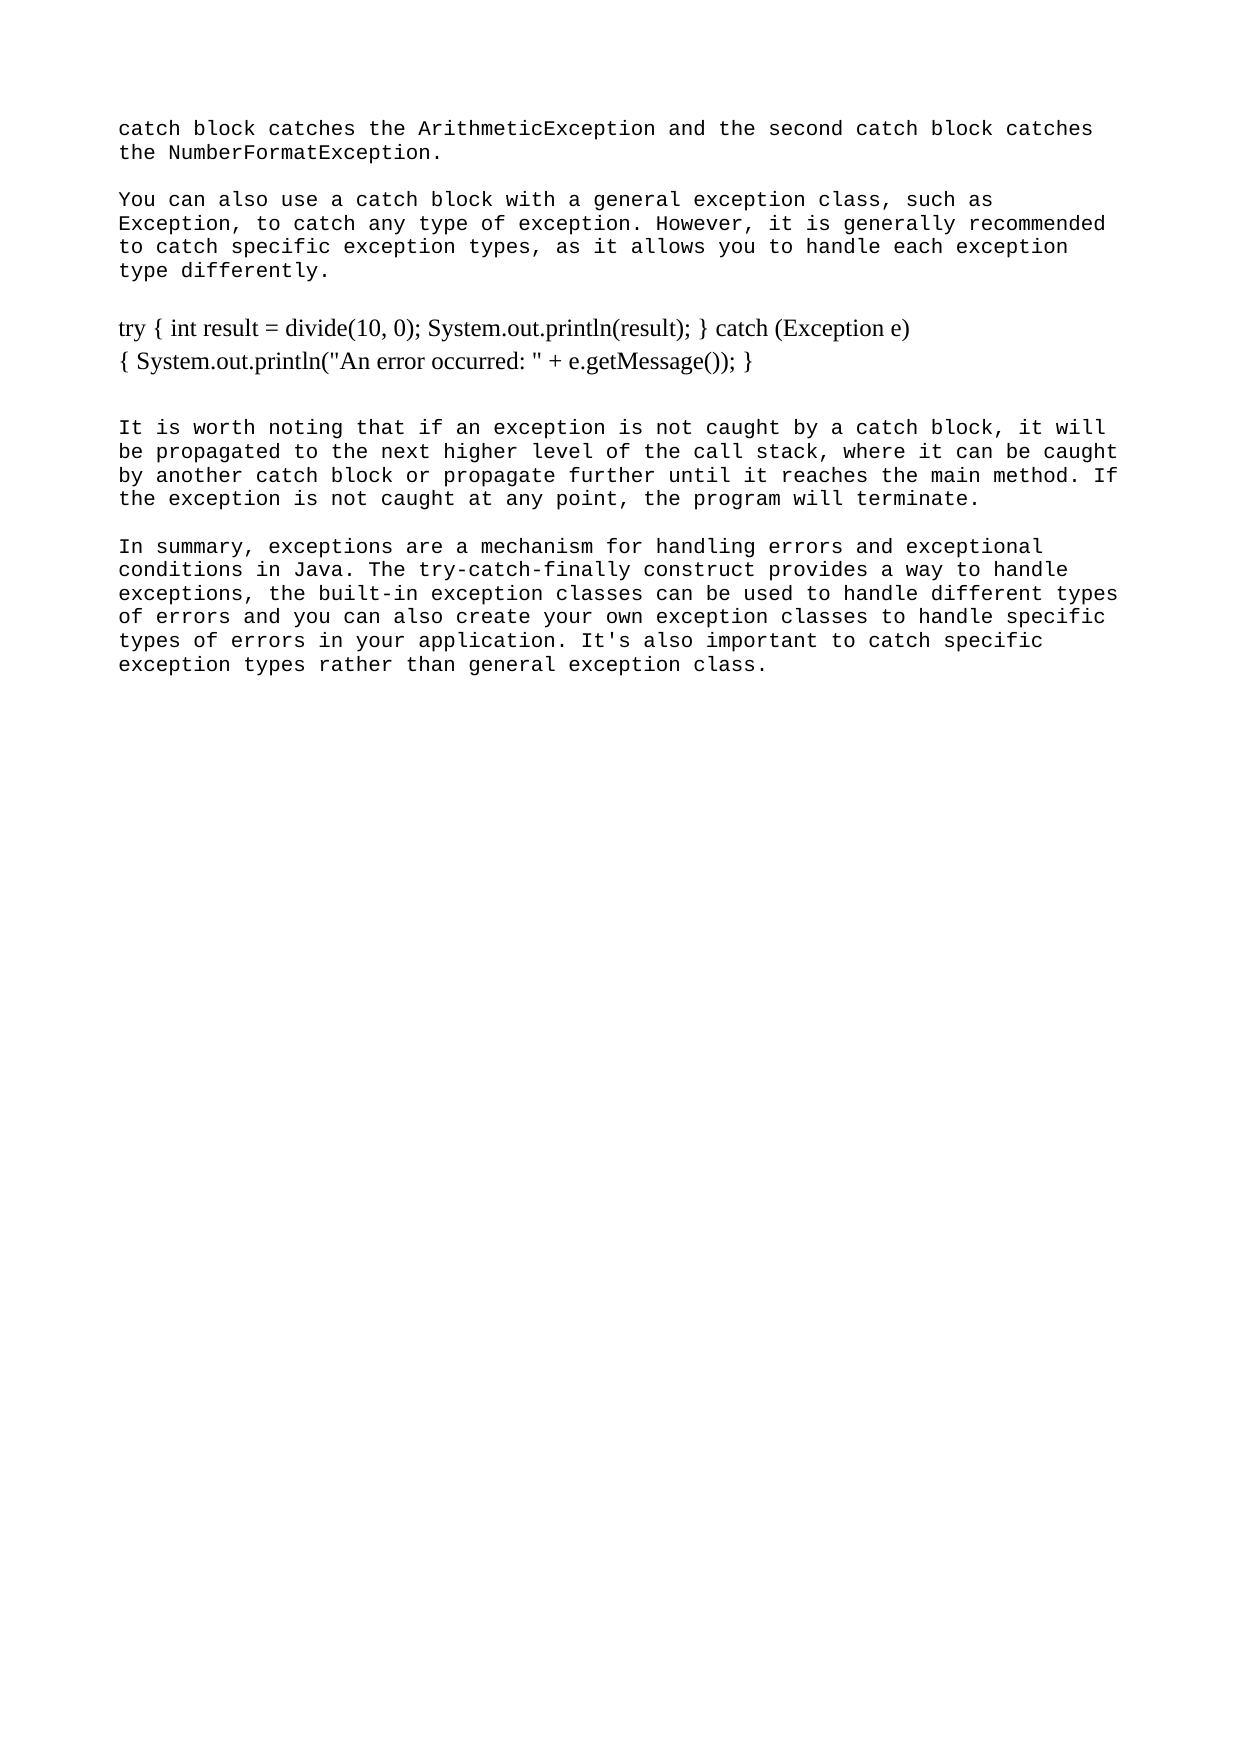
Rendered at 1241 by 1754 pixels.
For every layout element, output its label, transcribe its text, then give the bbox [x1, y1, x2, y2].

text It is worth noting that if an exception is not caught by a catch block, it will be propagated to the next higher level of the call stack, where it can be caught by another catch block or propagate further until it reaches the main method. If the exception is not caught at any point, the program will terminate. [118, 417, 1122, 512]
text catch block catches the ArithmeticException and the second catch block catches the NumberFormatException. [118, 118, 1122, 165]
text In summary, exceptions are a mechanism for handling errors and exceptional conditions in Java. The try-catch-finally construct provides a way to handle exceptions, the built-in exception classes can be used to handle different types of errors and you can also create your own exception classes to handle specific types of errors in your application. It's also important to catch specific exception types rather than general exception class. [118, 536, 1122, 677]
text try { int result = divide(10, 0); System.out.println(result); } catch (Exception e) { System.out.println("An error occurred: " + e.getMessage()); } [118, 313, 1122, 375]
text You can also use a catch block with a general exception class, such as Exception, to catch any type of exception. However, it is generally recommended to catch specific exception types, as it allows you to handle each exception type differently. [118, 189, 1122, 284]
